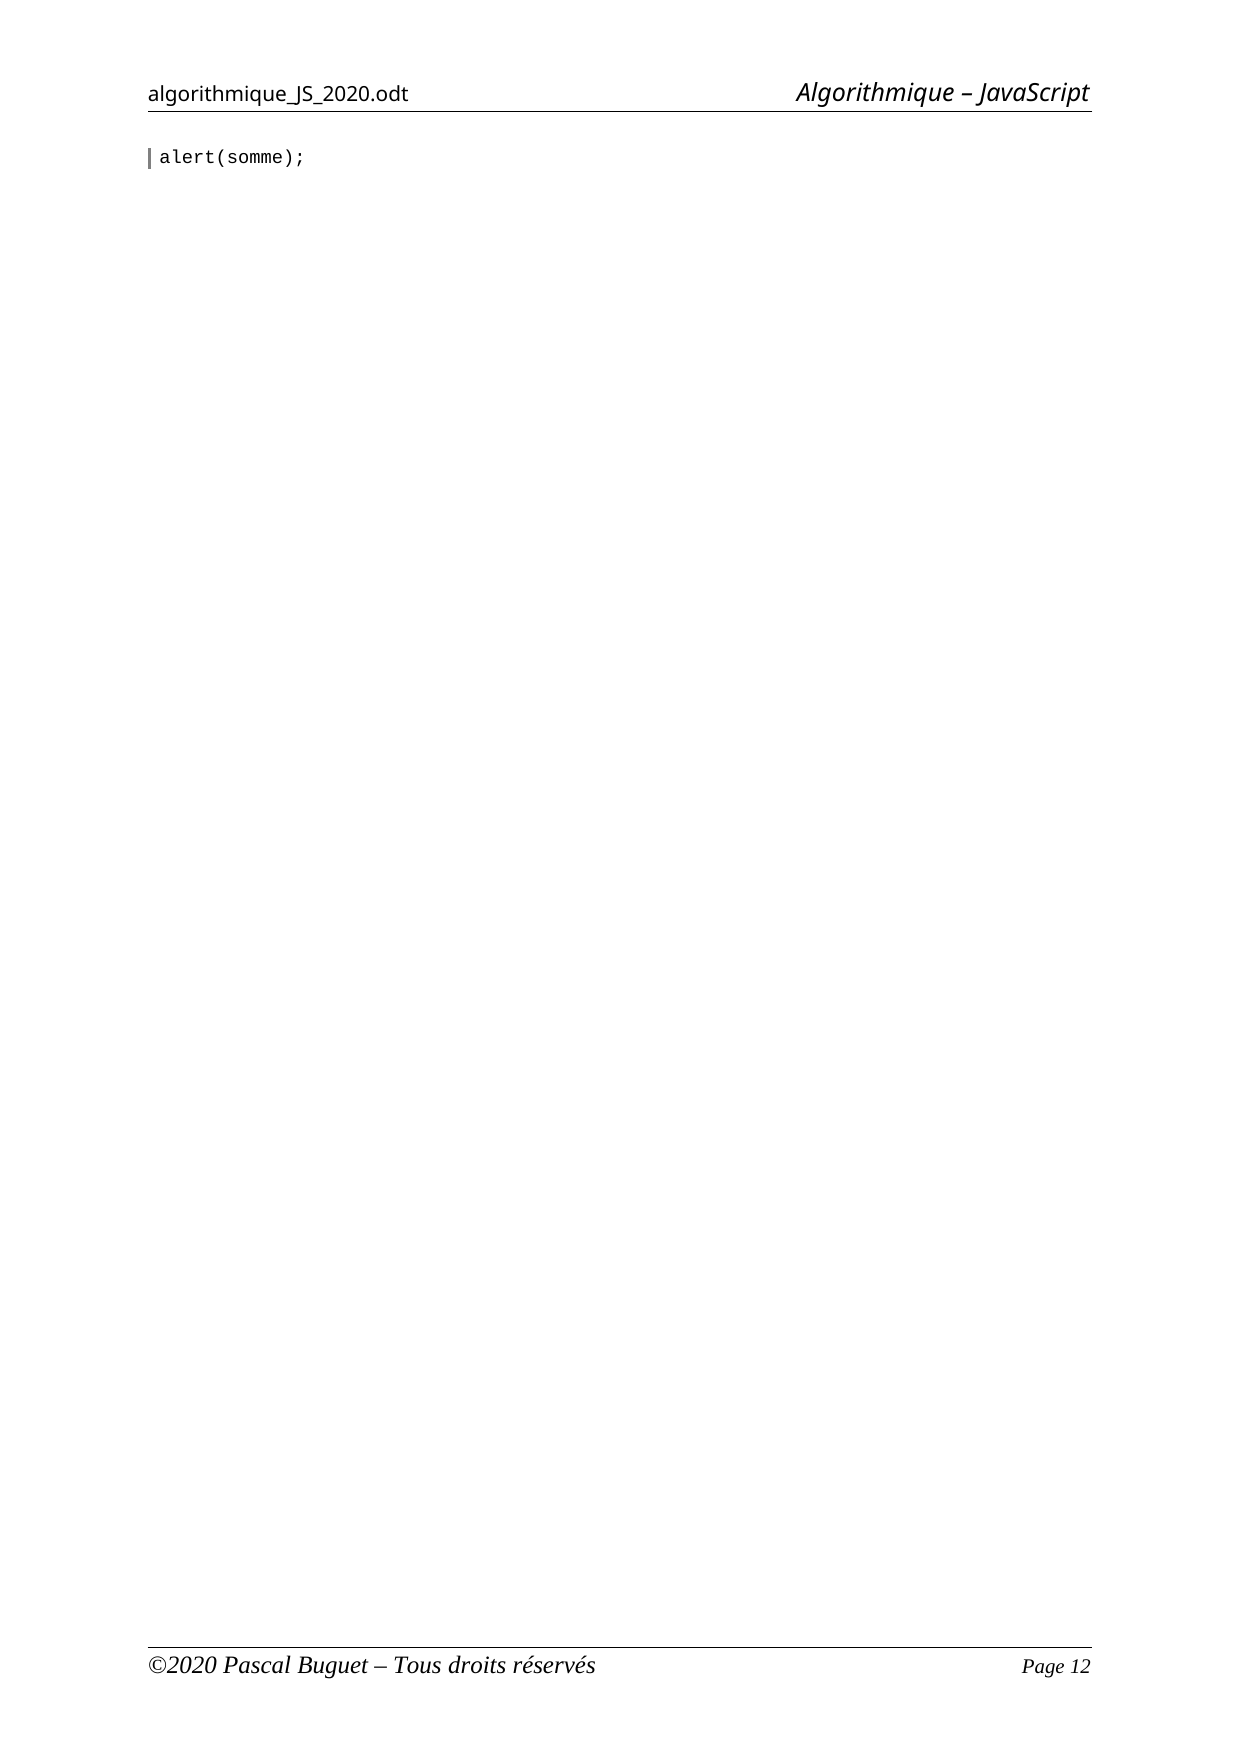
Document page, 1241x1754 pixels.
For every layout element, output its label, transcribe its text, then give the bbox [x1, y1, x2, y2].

text alert(somme); [151, 148, 1092, 169]
